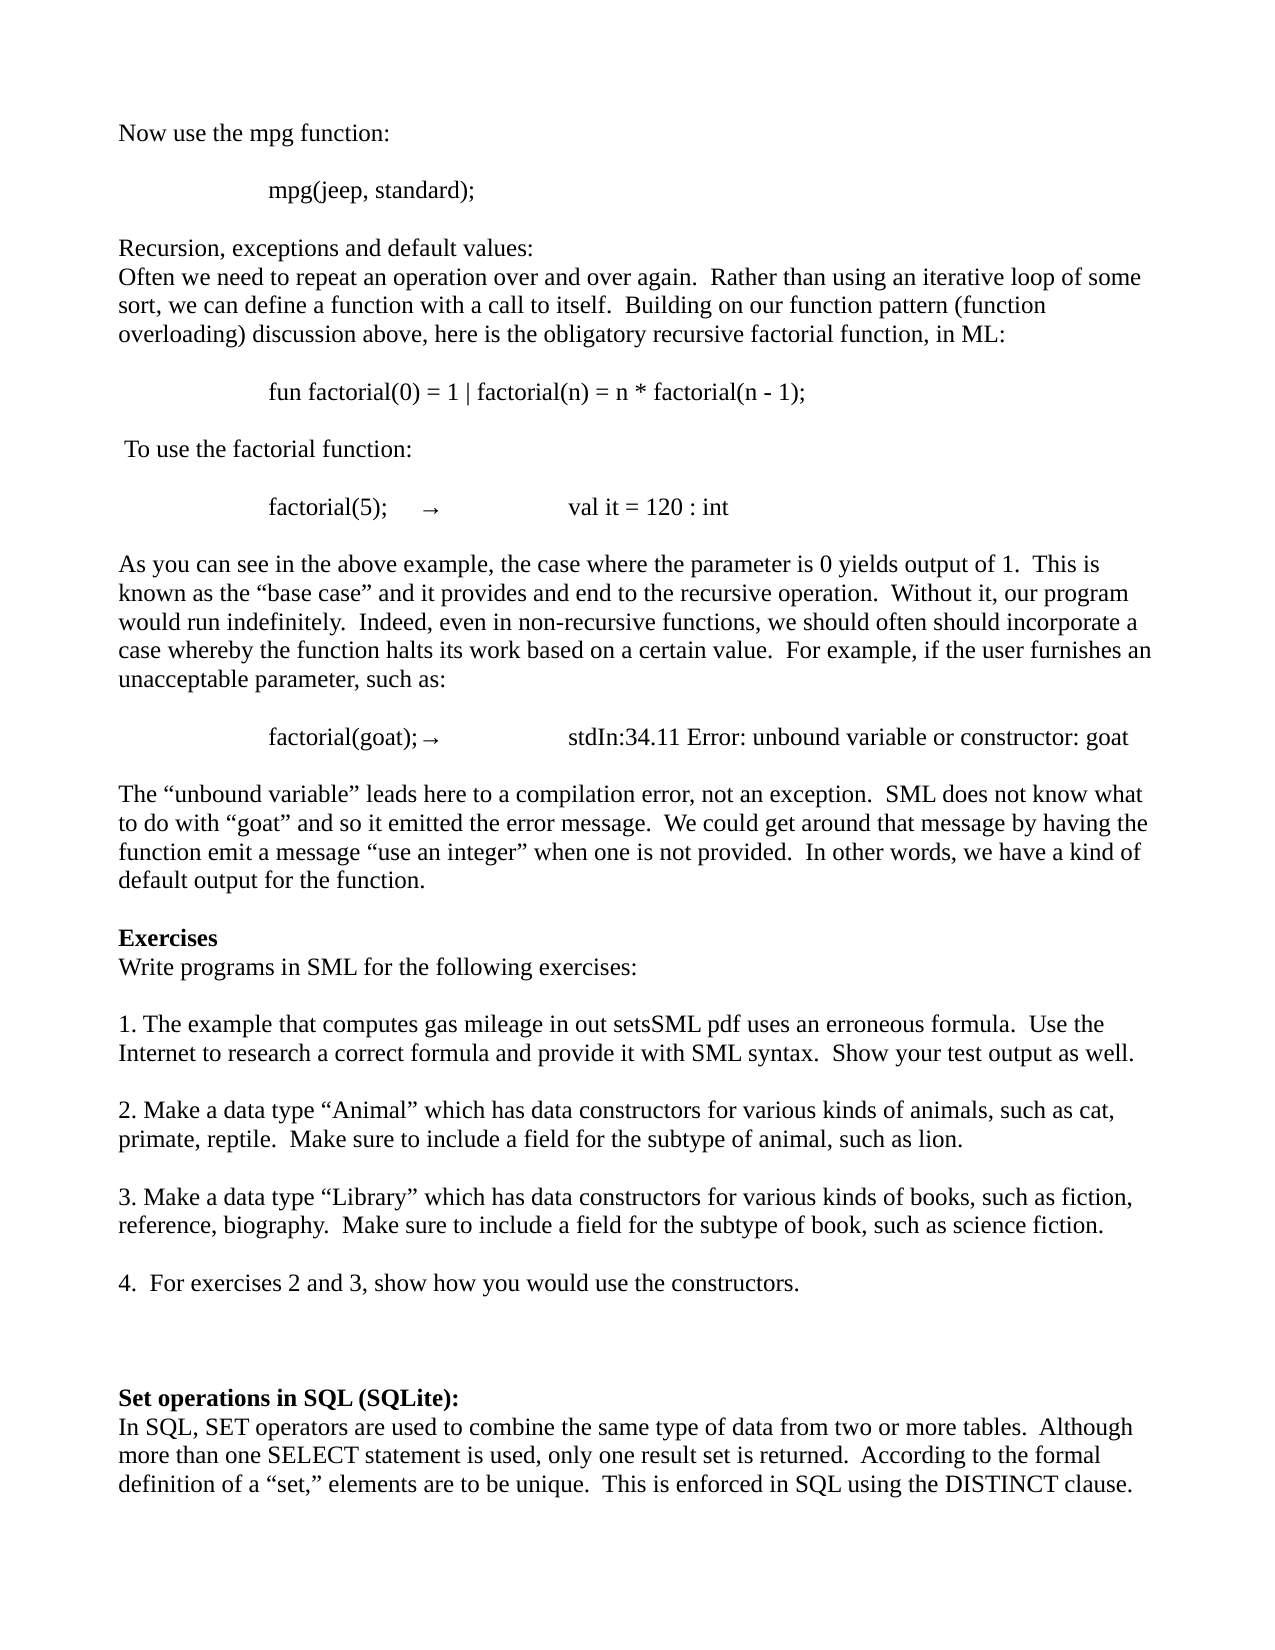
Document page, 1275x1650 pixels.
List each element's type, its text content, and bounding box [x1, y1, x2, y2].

text fun factorial(0) = 1 | factorial(n) = n * factorial(n - 1); [118, 377, 1157, 406]
text 2. Make a data type “Animal” which has data constructors for various kinds of animals, such as cat, primate, reptile. Make sure to include a field for the subtype of animal, such as lion. [118, 1096, 1157, 1153]
text Often we need to repeat an operation over and over again. Rather than using an iterative loop of some sort, we can define a function with a call to itself. Building on our function pattern (function overloading) discussion above, here is the obligatory recursive factorial function, in ML: [118, 262, 1157, 348]
text mpg(jeep, standard); [118, 176, 1157, 204]
text As you can see in the above example, the case where the parameter is 0 yields output of 1. This is known as the “base case” and it provides and end to the recursive operation. Without it, our program would run indefinitely. Indeed, even in non-recursive functions, we should often should incorporate a case whereby the function halts its work based on a certain value. For example, if the user furnishes an unacceptable parameter, such as: [118, 549, 1157, 693]
text 1. The example that computes gas mileage in out setsSML pdf uses an erroneous formula. Use the Internet to research a correct formula and provide it with SML syntax. Show your test output as well. [118, 1009, 1157, 1067]
text Recursion, exceptions and default values: [118, 233, 1157, 262]
text factorial(goat); → stdIn:34.11 Error: unbound variable or constructor: goat [118, 722, 1157, 751]
text To use the factorial function: [118, 434, 1157, 463]
text Exercises [118, 923, 1157, 952]
text Set operations in SQL (SQLite): [118, 1383, 1157, 1412]
text Now use the mpg function: [118, 118, 1157, 147]
text The “unbound variable” leads here to a compilation error, not an exception. SML does not know what to do with “goat” and so it emitted the error message. We could get around that message by having the function emit a message “use an integer” when one is not provided. In other words, we have a kind of default output for the function. [118, 779, 1157, 894]
text factorial(5); → val it = 120 : int [118, 492, 1157, 521]
text Write programs in SML for the following exercises: [118, 952, 1157, 981]
text 3. Make a data type “Library” which has data constructors for various kinds of books, such as fiction, reference, biography. Make sure to include a field for the subtype of book, such as science fiction. [118, 1182, 1157, 1239]
text In SQL, SET operators are used to combine the same type of data from two or more tables. Although more than one SELECT statement is used, only one result set is returned. According to the formal definition of a “set,” elements are to be unique. This is enforced in SQL using the DISTINCT clause. [118, 1412, 1157, 1498]
text 4. For exercises 2 and 3, show how you would use the constructors. [118, 1268, 1157, 1297]
